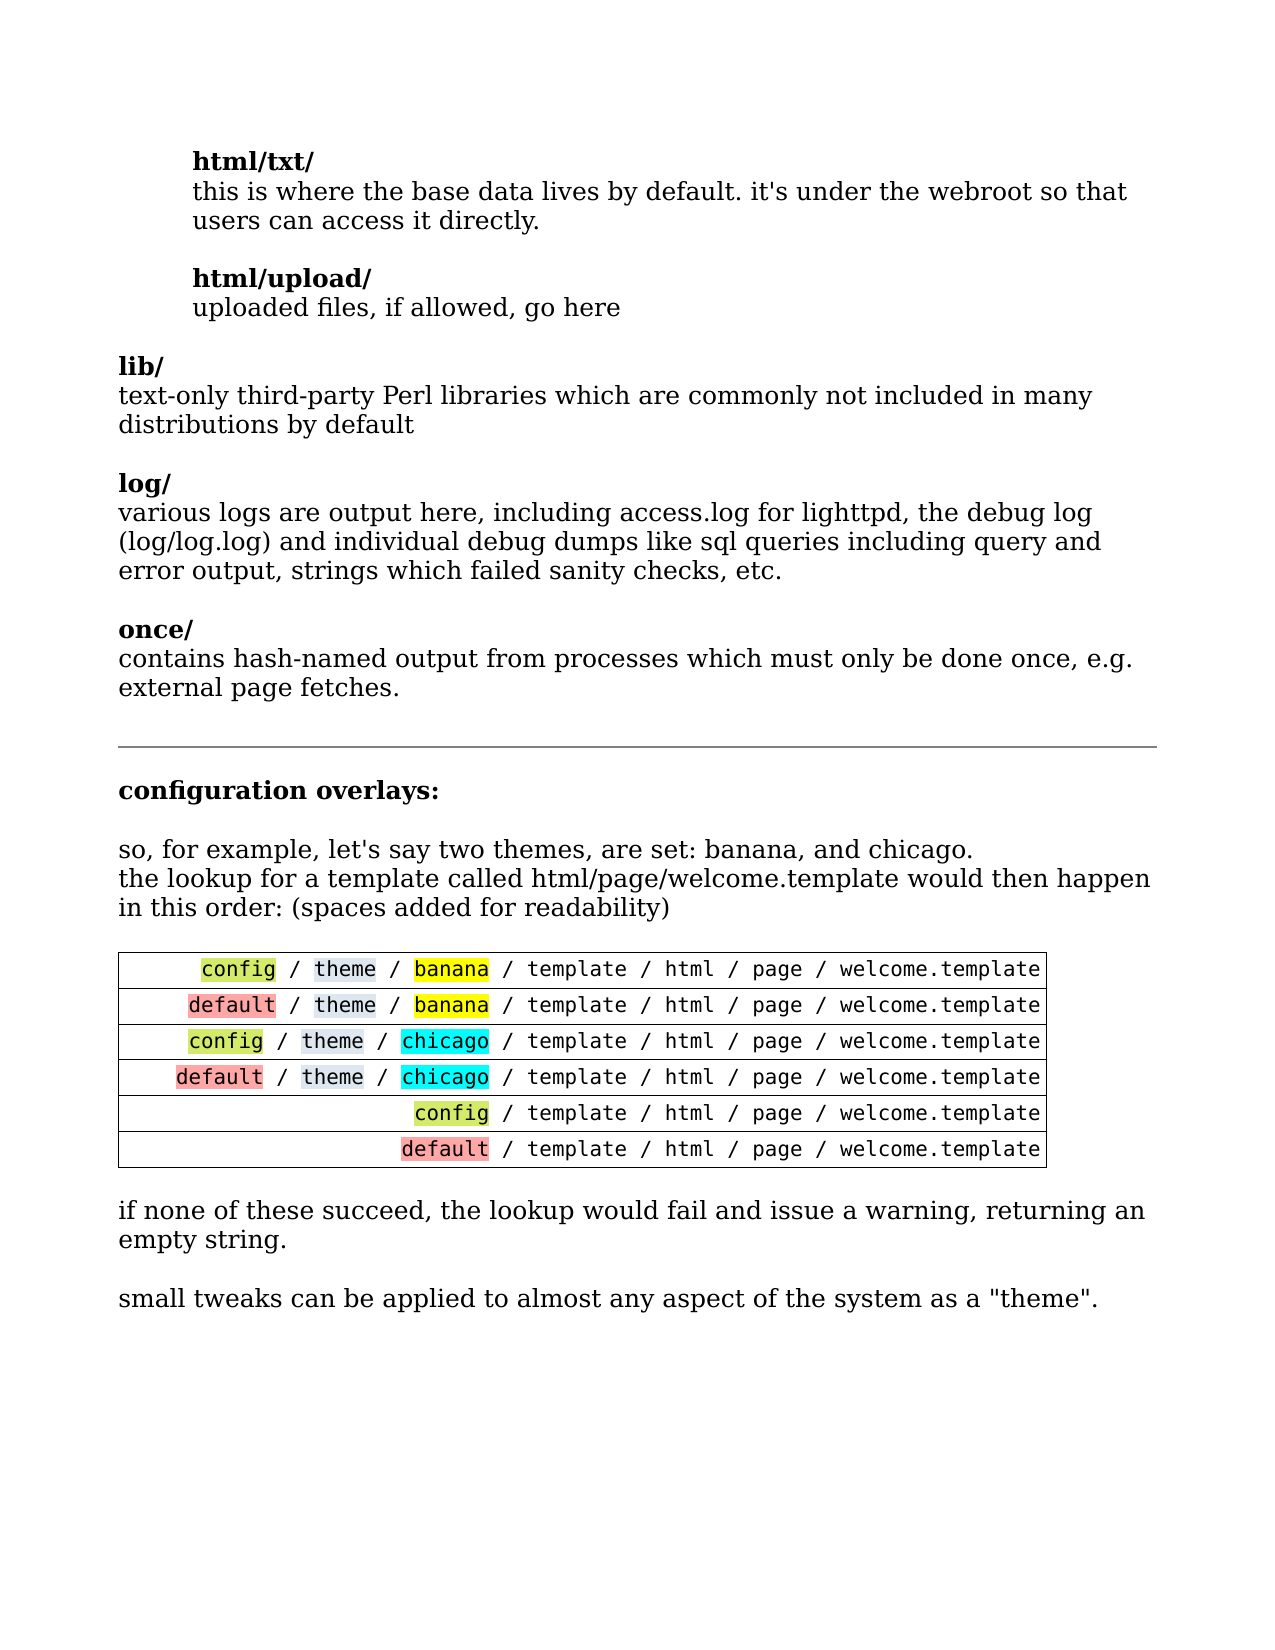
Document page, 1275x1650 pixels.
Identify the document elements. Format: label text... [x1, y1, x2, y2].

table_cell default / theme / chicago / template / html / page / welcome.template [119, 1060, 1046, 1095]
text small tweaks can be applied to almost any aspect of the system as a "theme". [118, 1284, 1157, 1313]
text once/ [118, 615, 1157, 644]
table_cell config / template / html / page / welcome.template [119, 1096, 1046, 1131]
text various logs are output here, including access.log for lighttpd, the debug log (log/log.log) and individual debug dumps like sql queries including query and error output, strings which failed sanity checks, etc. [118, 498, 1157, 586]
table_cell config / theme / chicago / template / html / page / welcome.template [119, 1025, 1046, 1059]
text if none of these succeed, the lookup would fail and issue a warning, returning an empty string. [118, 1197, 1157, 1255]
table_header config / theme / banana / template / html / page / welcome.template [119, 953, 1046, 987]
text this is where the base data lives by default. it's under the webroot so that users can access it directly. [192, 177, 1157, 235]
text the lookup for a template called html/page/welcome.template would then happen in this order: (spaces added for readability) [118, 864, 1157, 922]
text html/txt/ [192, 147, 1157, 177]
table_cell default / theme / banana / template / html / page / welcome.template [119, 989, 1046, 1023]
text log/ [118, 469, 1157, 498]
text text-only third-party Perl libraries which are commonly not included in many distributions by default [118, 381, 1157, 439]
text uploaded files, if allowed, go here [192, 293, 1157, 323]
text html/upload/ [192, 264, 1157, 293]
text so, for example, let's say two themes, are set: banana, and chicago. [118, 835, 1157, 864]
table_cell default / template / html / page / welcome.template [119, 1132, 1046, 1167]
text configuration overlays: [118, 776, 1157, 806]
text contains hash-named output from processes which must only be done once, e.g. external page fetches. [118, 644, 1157, 702]
text lib/ [118, 352, 1157, 381]
